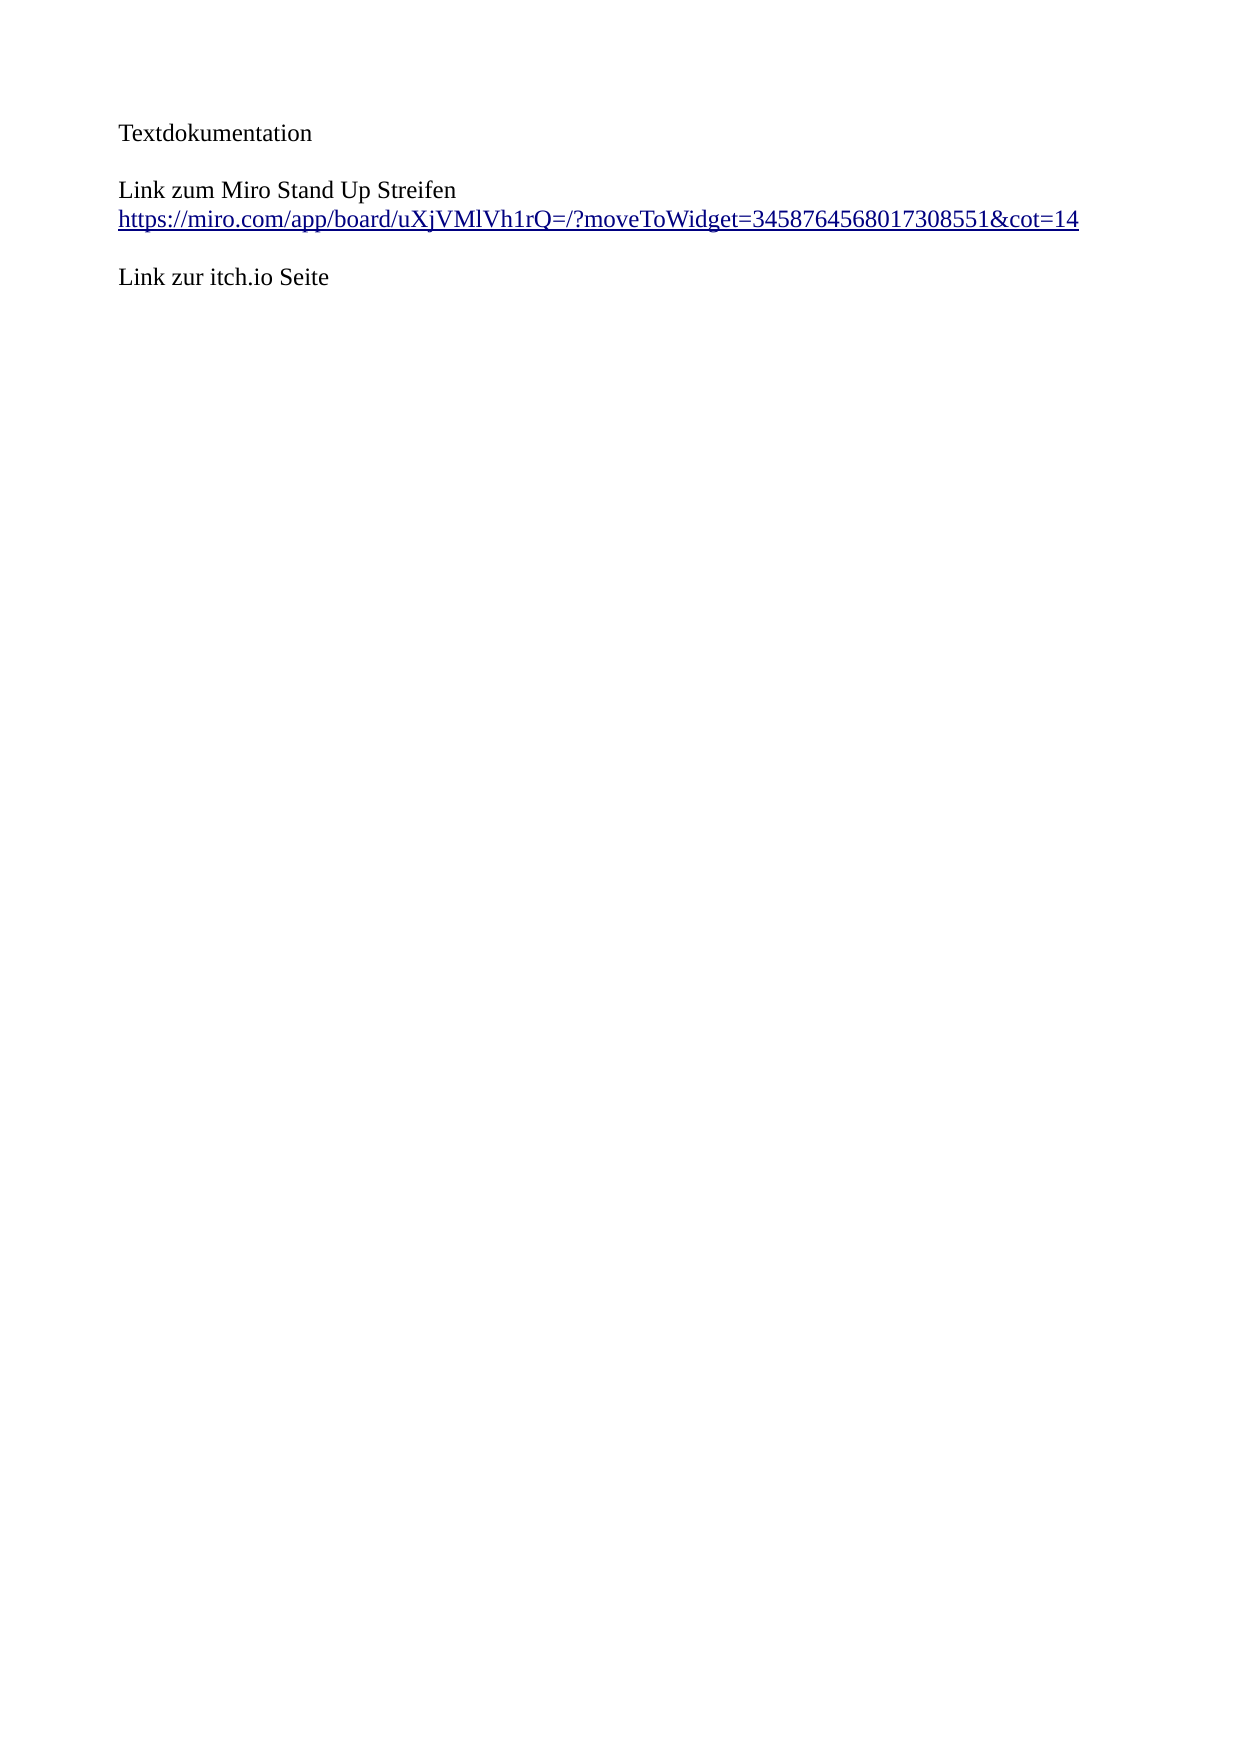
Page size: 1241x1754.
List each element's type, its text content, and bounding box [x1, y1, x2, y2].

text Link zur itch.io Seite [118, 262, 1122, 291]
text https://miro.com/app/board/uXjVMlVh1rQ=/?moveToWidget=3458764568017308551&cot=14 [118, 204, 1122, 233]
text Link zum Miro Stand Up Streifen [118, 176, 1122, 204]
text Textdokumentation [118, 118, 1122, 147]
